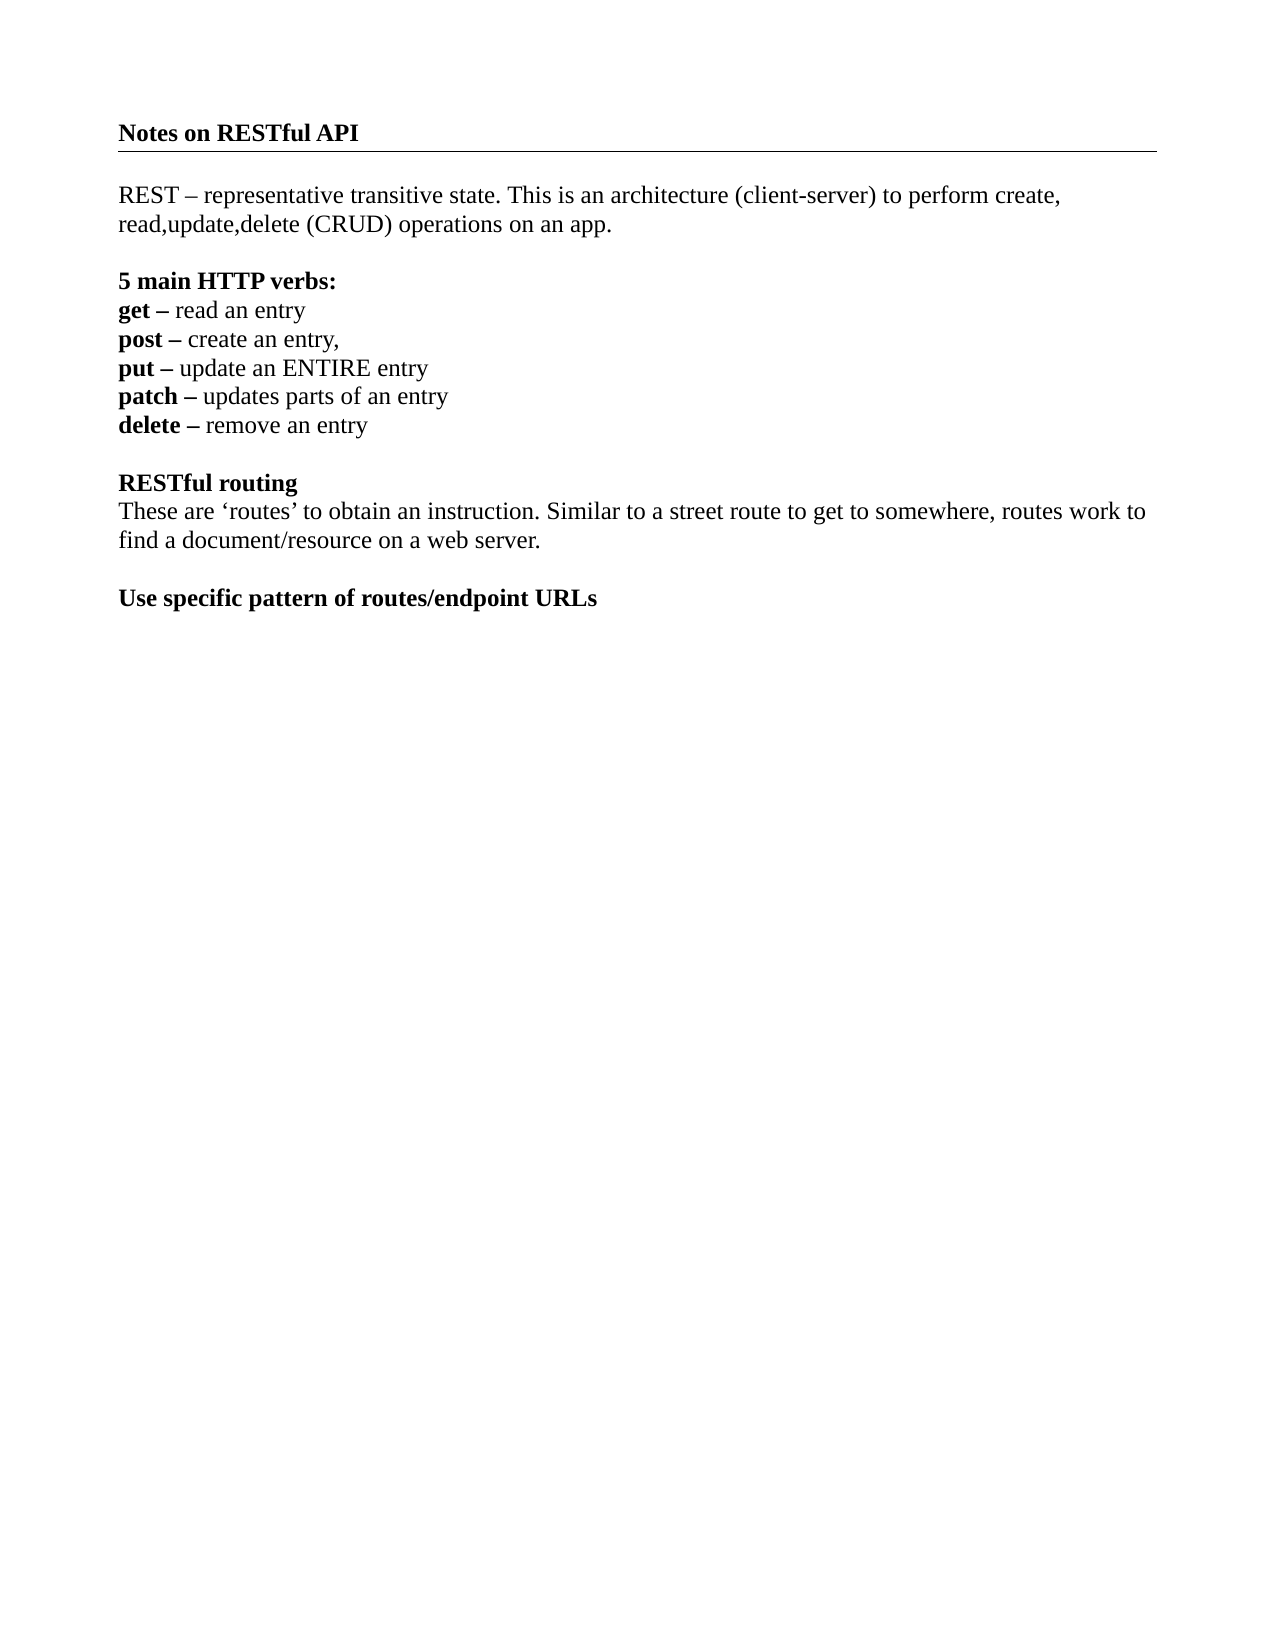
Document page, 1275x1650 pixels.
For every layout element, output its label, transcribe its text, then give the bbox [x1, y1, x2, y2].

text post – create an entry, [118, 324, 1157, 353]
text Use specific pattern of routes/endpoint URLs [118, 583, 1157, 611]
text These are ‘routes’ to obtain an instruction. Similar to a street route to get to somewhere, routes work to find a document/resource on a web server. [118, 496, 1157, 554]
text delete – remove an entry [118, 410, 1157, 439]
text get – read an entry [118, 295, 1157, 324]
text Notes on RESTful API [118, 118, 1157, 151]
text RESTful routing [118, 468, 1157, 496]
text REST – representative transitive state. This is an architecture (client-server) to perform create, read,update,delete (CRUD) operations on an app. [118, 180, 1157, 238]
text 5 main HTTP verbs: [118, 266, 1157, 295]
text put – update an ENTIRE entry [118, 353, 1157, 381]
text patch – updates parts of an entry [118, 381, 1157, 410]
